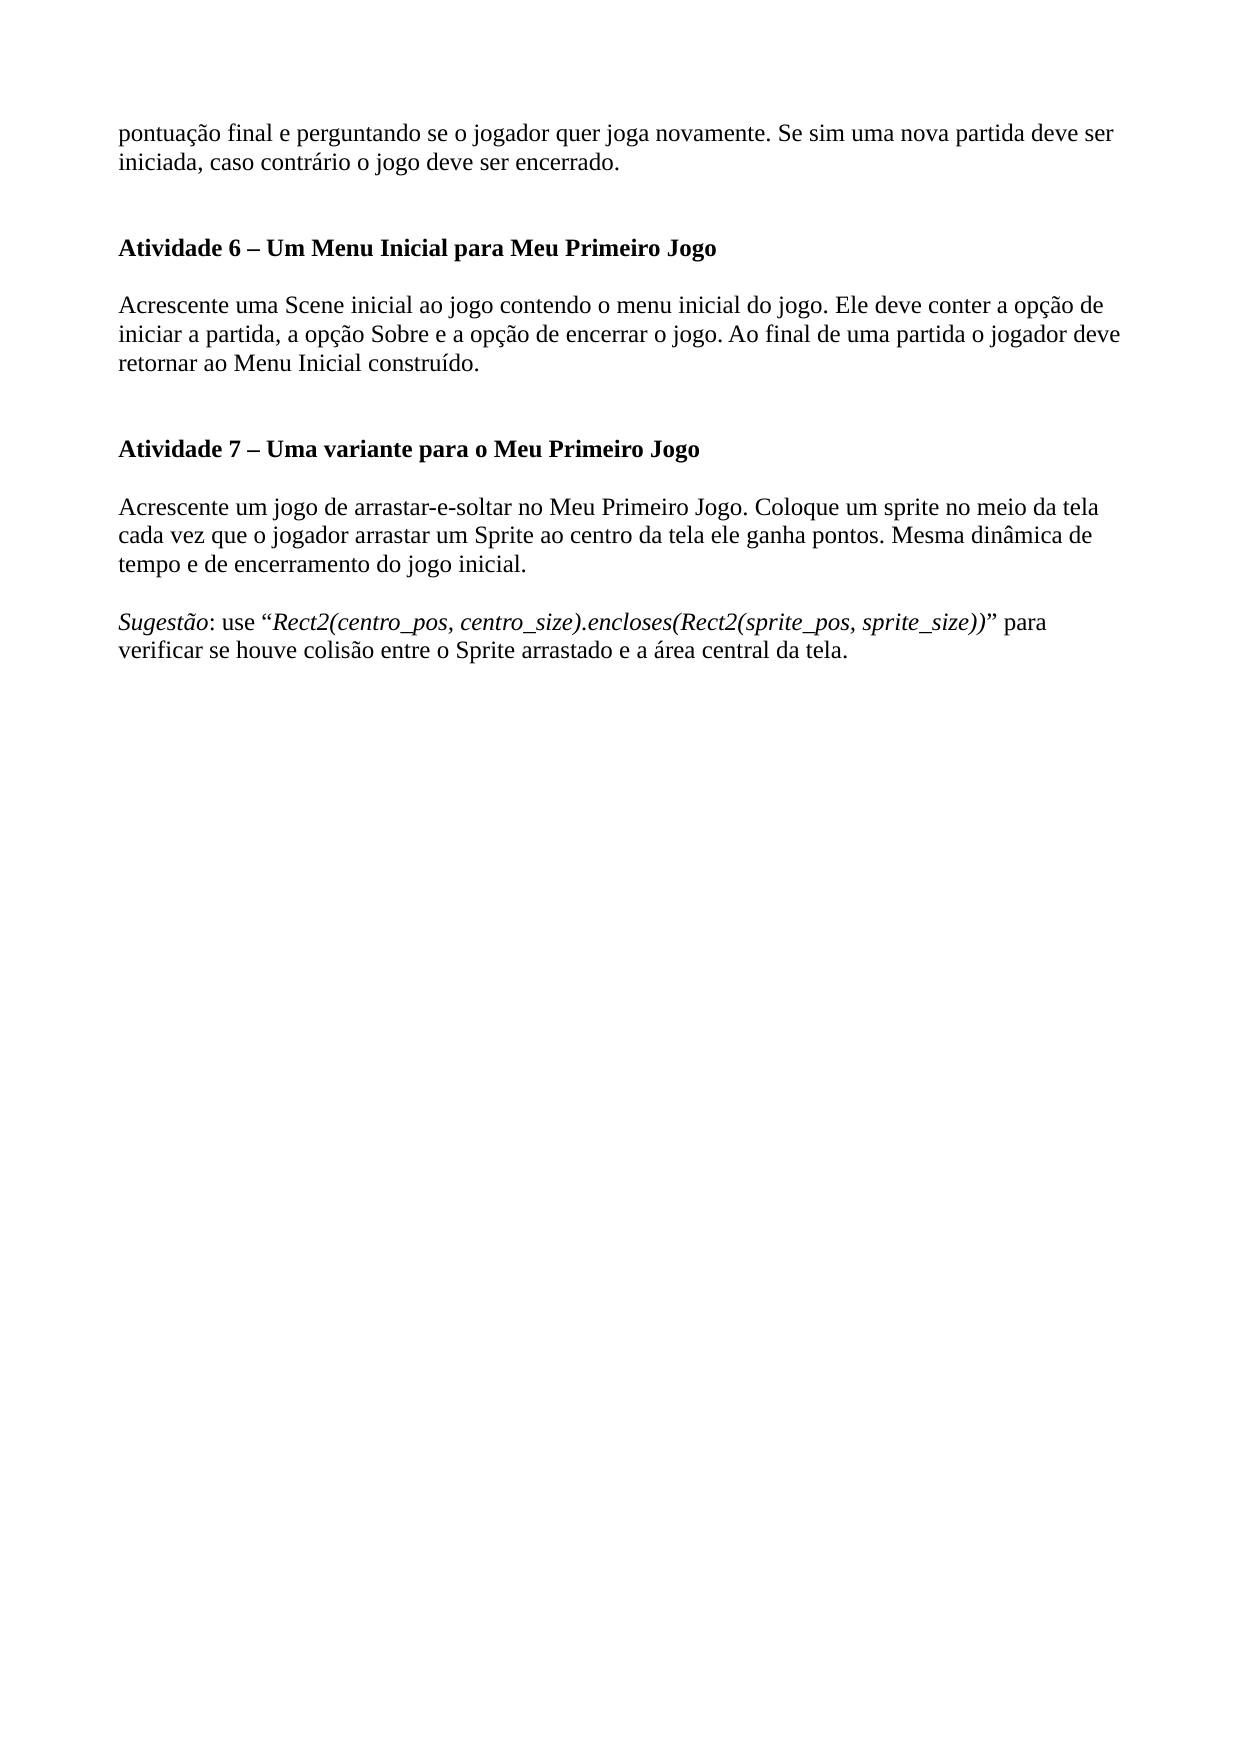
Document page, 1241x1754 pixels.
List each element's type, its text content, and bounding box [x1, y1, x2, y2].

text Atividade 7 – Uma variante para o Meu Primeiro Jogo [118, 434, 1122, 463]
text Acrescente um jogo de arrastar-e-soltar no Meu Primeiro Jogo. Coloque um sprite no meio da tela cada vez que o jogador arrastar um Sprite ao centro da tela ele ganha pontos. Mesma dinâmica de tempo e de encerramento do jogo inicial. [118, 492, 1122, 578]
text Acrescente uma Scene inicial ao jogo contendo o menu inicial do jogo. Ele deve conter a opção de iniciar a partida, a opção Sobre e a opção de encerrar o jogo. Ao final de uma partida o jogador deve retornar ao Menu Inicial construído. [118, 291, 1122, 377]
text Sugestão: use “Rect2(centro_pos, centro_size).encloses(Rect2(sprite_pos, sprite_size))” para verificar se houve colisão entre o Sprite arrastado e a área central da tela. [118, 607, 1122, 664]
text pontuação final e perguntando se o jogador quer joga novamente. Se sim uma nova partida deve ser iniciada, caso contrário o jogo deve ser encerrado. [118, 118, 1122, 176]
text Atividade 6 – Um Menu Inicial para Meu Primeiro Jogo [118, 233, 1122, 262]
